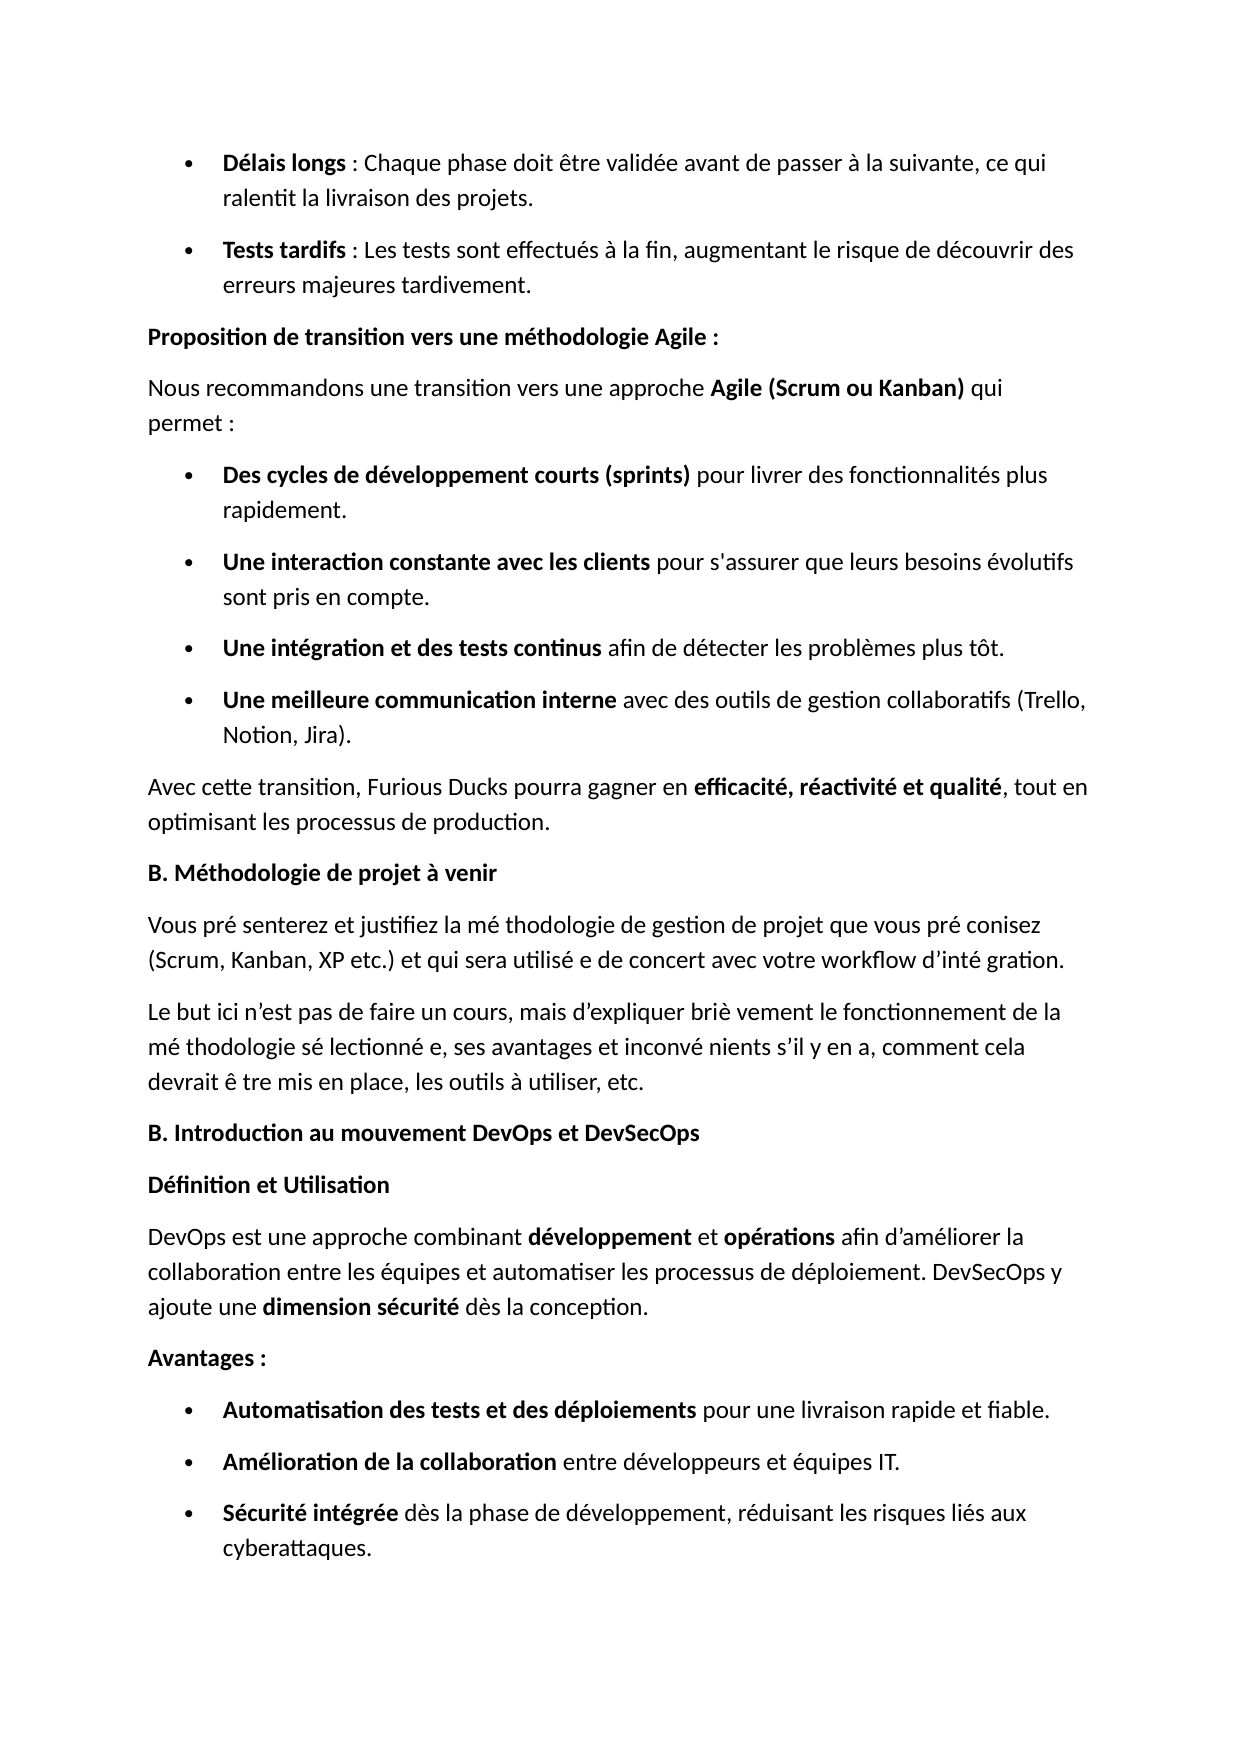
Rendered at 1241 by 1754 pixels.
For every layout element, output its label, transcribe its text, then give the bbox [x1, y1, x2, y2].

list Délais longs : Chaque phase doit être validée avant de passer à la suivante, ce qui ralentit la livraison des projets. [185, 148, 1093, 213]
list Une intégration et des tests continus afin de détecter les problèmes plus tôt. [185, 633, 1093, 663]
list Automatisation des tests et des déploiements pour une livraison rapide et fiable. [185, 1394, 1093, 1425]
text Avantages : [148, 1343, 1093, 1373]
text Le but ici n’est pas de faire un cours, mais d’expliquer briè vement le fonctionnement de la mé thodologie sé lectionné e, ses avantages et inconvé nients s’il y en a, comment cela devrait ê tre mis en place, les outils à utiliser, etc. [148, 996, 1093, 1096]
text Définition et Utilisation [148, 1169, 1093, 1200]
list Sécurité intégrée dès la phase de développement, réduisant les risques liés aux cyberattaques. [185, 1498, 1093, 1563]
list Des cycles de développement courts (sprints) pour livrer des fonctionnalités plus rapidement. [185, 459, 1093, 525]
text Proposition de transition vers une méthodologie Agile : [148, 321, 1093, 351]
text Avec cette transition, Furious Ducks pourra gagner en efficacité, réactivité et qualité, tout en optimisant les processus de production. [148, 771, 1093, 836]
list Une interaction constante avec les clients pour s'assurer que leurs besoins évolutifs sont pris en compte. [185, 546, 1093, 611]
text Nous recommandons une transition vers une approche Agile (Scrum ou Kanban) qui permet : [148, 373, 1093, 438]
list Une meilleure communication interne avec des outils de gestion collaboratifs (Trello, Notion, Jira). [185, 684, 1093, 750]
text B. Méthodologie de projet à venir [148, 858, 1093, 888]
list Tests tardifs : Les tests sont effectués à la fin, augmentant le risque de découvrir des erreurs majeures tardivement. [185, 234, 1093, 300]
list Amélioration de la collaboration entre développeurs et équipes IT. [185, 1446, 1093, 1476]
text DevOps est une approche combinant développement et opérations afin d’améliorer la collaboration entre les équipes et automatiser les processus de déploiement. DevSecOps y ajoute une dimension sécurité dès la conception. [148, 1221, 1093, 1321]
text Vous pré senterez et justifiez la mé thodologie de gestion de projet que vous pré conisez (Scrum, Kanban, XP etc.) et qui sera utilisé e de concert avec votre workflow d’inté gration. [148, 909, 1093, 975]
text B. Introduction au mouvement DevOps et DevSecOps [148, 1118, 1093, 1148]
